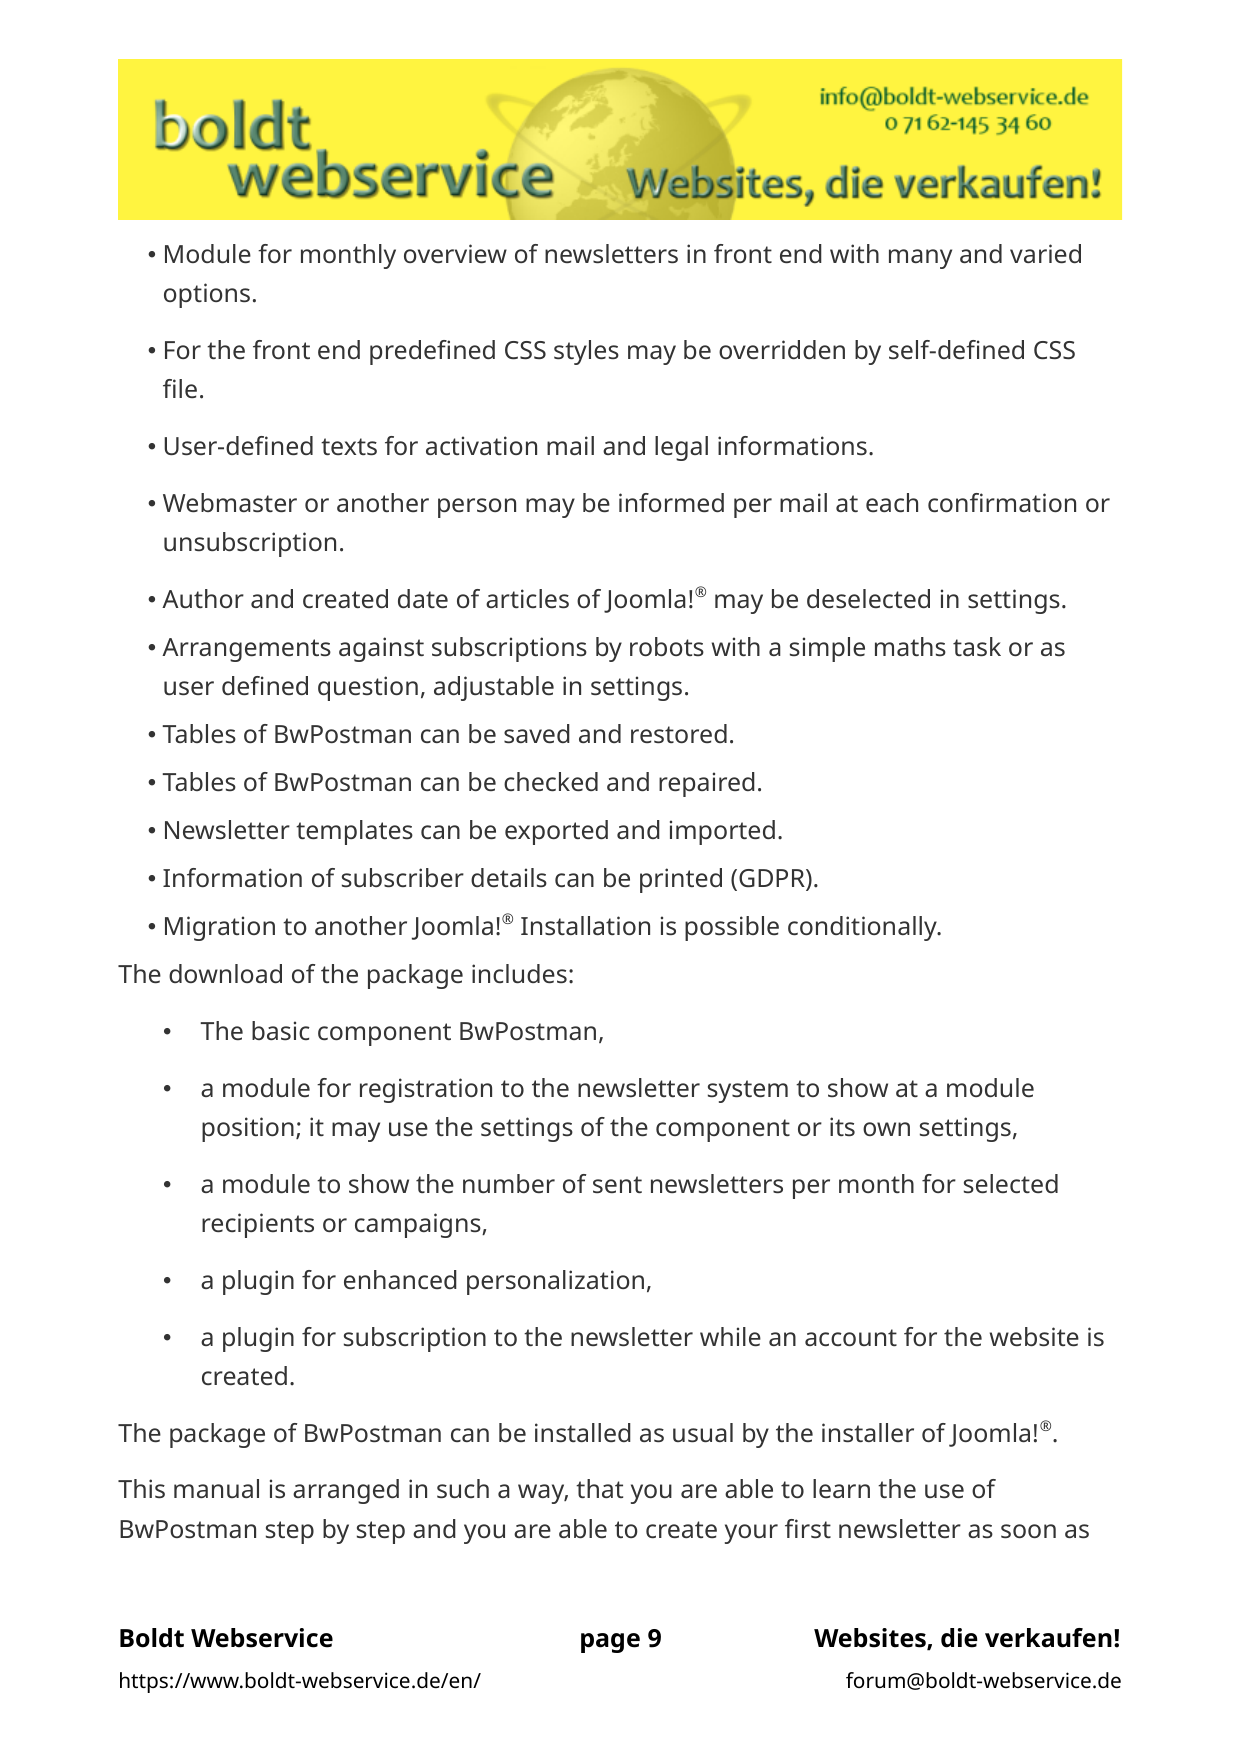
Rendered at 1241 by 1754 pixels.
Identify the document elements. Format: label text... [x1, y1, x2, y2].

list User-defined texts for activation mail and legal informations. [148, 428, 1122, 462]
list Tables of BwPostman can be checked and repaired. [148, 764, 1122, 798]
list a module for registration to the newsletter system to show at a module position; it may use the settings of the component or its own settings, [163, 1070, 1122, 1143]
list Webmaster or another person may be informed per mail at each confirmation or unsubscription. [148, 485, 1122, 558]
list Tables of BwPostman can be saved and restored. [148, 716, 1122, 751]
text This manual is arranged in such a way, that you are able to learn the use of BwPostman step by step and you are able to create your first newsletter as soon as [118, 1472, 1122, 1545]
list Migration to another Joomla!® Installation is possible conditionally. [148, 908, 1122, 943]
text The package of BwPostman can be installed as usual by the installer of Joomla!®. [118, 1415, 1122, 1449]
list a plugin for enhanced personalization, [163, 1262, 1122, 1296]
text The download of the package includes: [118, 957, 1122, 991]
list Information of subscriber details can be printed (GDPR). [148, 861, 1122, 894]
picture [118, 59, 1123, 220]
list Arrangements against subscriptions by robots with a simple maths task or as user defined question, adjustable in settings. [148, 629, 1122, 702]
list The basic component BwPostman, [163, 1013, 1122, 1047]
list Newsletter templates can be exported and imported. [148, 812, 1122, 847]
list Author and created date of articles of Joomla!® may be deselected in settings. [148, 581, 1122, 615]
list Module for monthly overview of newsletters in front end with many and varied options. [148, 236, 1122, 309]
list a plugin for subscription to the newsletter while an account for the website is created. [163, 1319, 1122, 1392]
list a module to show the number of sent newsletters per month for selected recipients or campaigns, [163, 1166, 1122, 1239]
list For the front end predefined CSS styles may be overridden by self-defined CSS file. [148, 332, 1122, 406]
